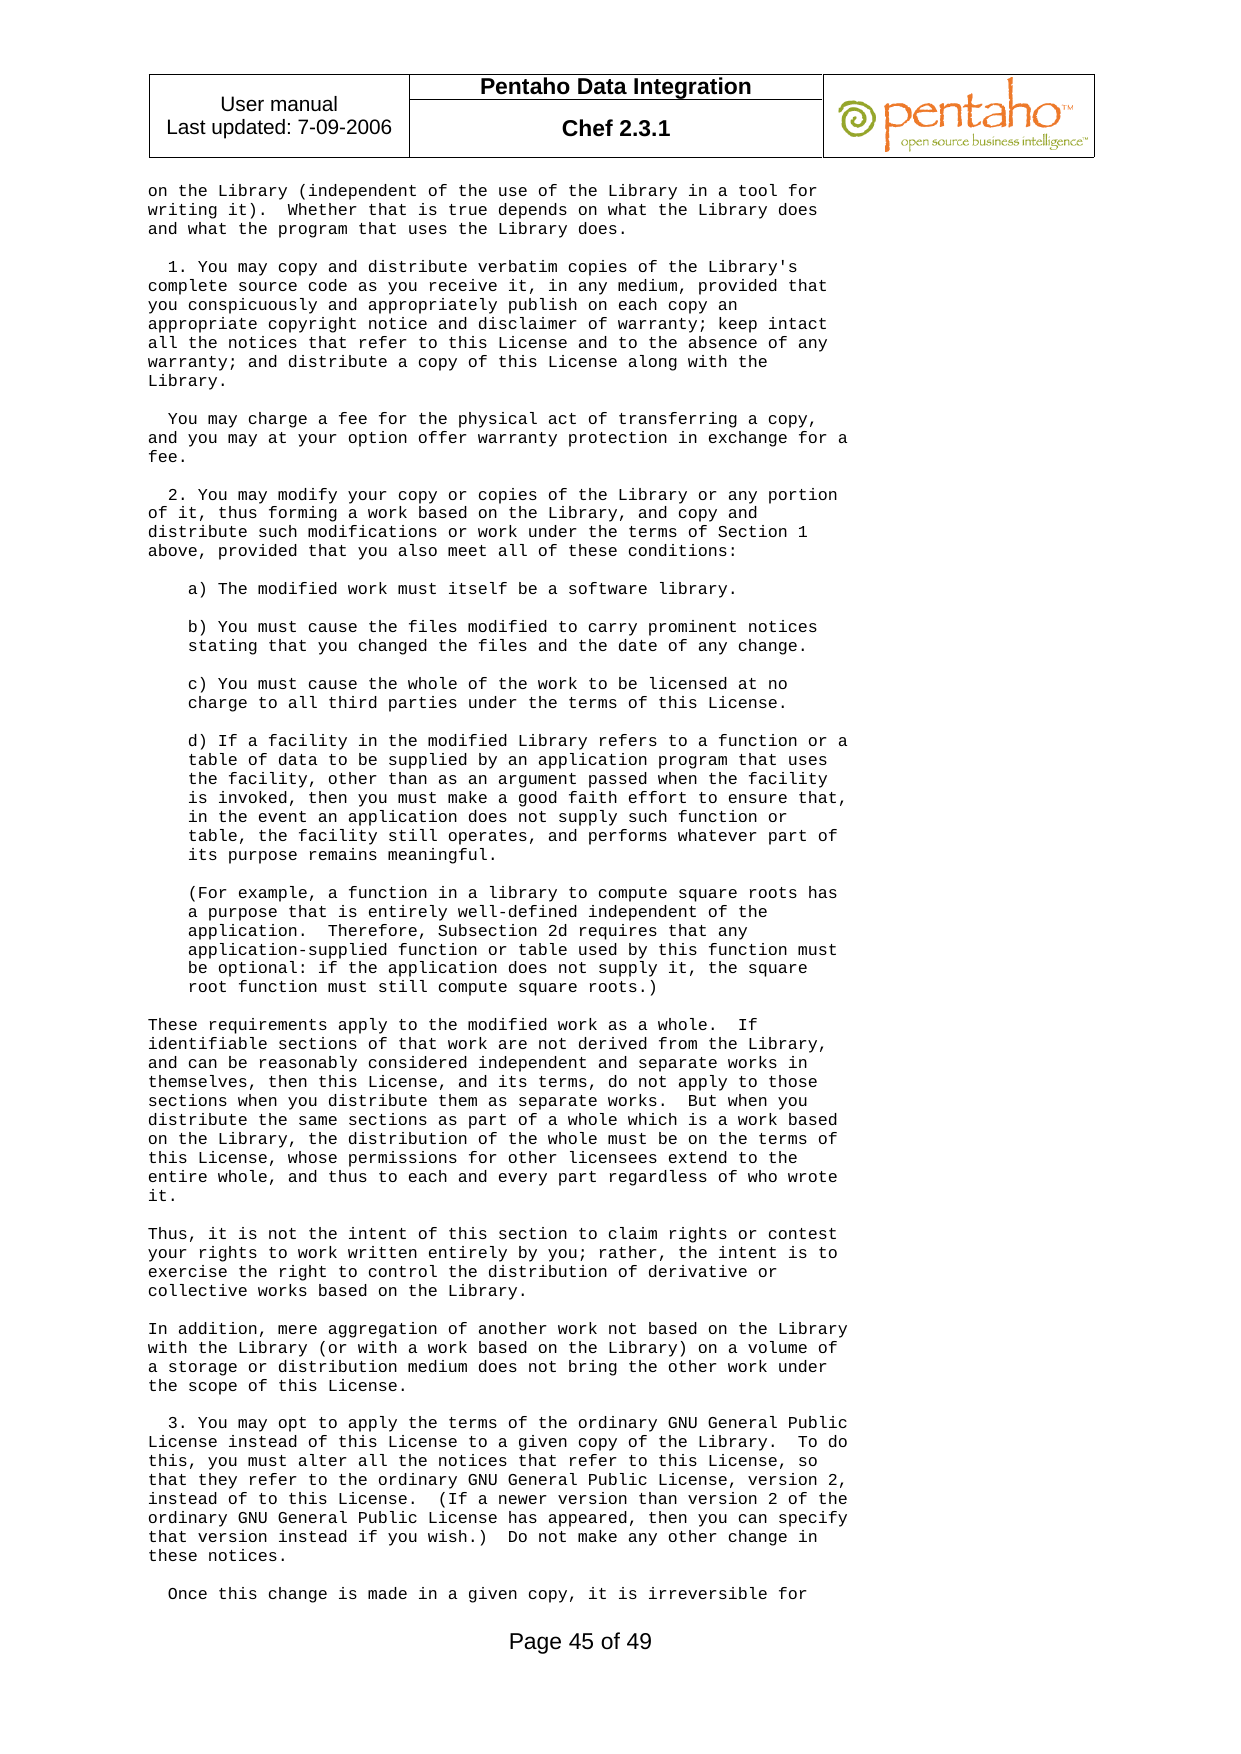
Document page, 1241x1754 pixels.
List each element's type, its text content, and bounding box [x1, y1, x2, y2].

text on the Library (independent of the use of the Library in a tool for writing it). Whether that is true depends on what the Library does and what the program that uses the Library does. 1. You may copy and distribute verbatim copies of the Library's complete source code as you receive it, in any medium, provided that you conspicuously and appropriately publish on each copy an appropriate copyright notice and disclaimer of warranty; keep intact all the notices that refer to this License and to the absence of any warranty; and distribute a copy of this License along with the Library. You may charge a fee for the physical act of transferring a copy, and you may at your option offer warranty protection in exchange for a fee. 2. You may modify your copy or copies of the Library or any portion of it, thus forming a work based on the Library, and copy and distribute such modifications or work under the terms of Section 1 above, provided that you also meet all of these conditions: a) The modified work must itself be a software library. b) You must cause the files modified to carry prominent notices stating that you changed the files and the date of any change. c) You must cause the whole of the work to be licensed at no charge to all third parties under the terms of this License. d) If a facility in the modified Library refers to a function or a table of data to be supplied by an application program that uses the facility, other than as an argument passed when the facility is invoked, then you must make a good faith effort to ensure that, in the event an application does not supply such function or table, the facility still operates, and performs whatever part of its purpose remains meaningful. (For example, a function in a library to compute square roots has a purpose that is entirely well-defined independent of the application. Therefore, Subsection 2d requires that any application-supplied function or table used by this function must be optional: if the application does not supply it, the square root function must still compute square roots.) These requirements apply to the modified work as a whole. If identifiable sections of that work are not derived from the Library, and can be reasonably considered independent and separate works in themselves, then this License, and its terms, do not apply to those sections when you distribute them as separate works. But when you distribute the same sections as part of a whole which is a work based on the Library, the distribution of the whole must be on the terms of this License, whose permissions for other licensees extend to the entire whole, and thus to each and every part regardless of who wrote it. Thus, it is not the intent of this section to claim rights or contest your rights to work written entirely by you; rather, the intent is to exercise the right to control the distribution of derivative or collective works based on the Library. In addition, mere aggregation of another work not based on the Library with the Library (or with a work based on the Library) on a volume of a storage or distribution medium does not bring the other work under the scope of this License. 3. You may opt to apply the terms of the ordinary GNU General Public License instead of this License to a given copy of the Library. To do this, you must alter all the notices that refer to this License, so that they refer to the ordinary GNU General Public License, version 2, instead of to this License. (If a newer version than version 2 of the ordinary GNU General Public License has appeared, then you can specify that version instead if you wish.) Do not make any other change in these notices. Once this change is made in a given copy, it is irreversible for [148, 183, 1092, 1604]
